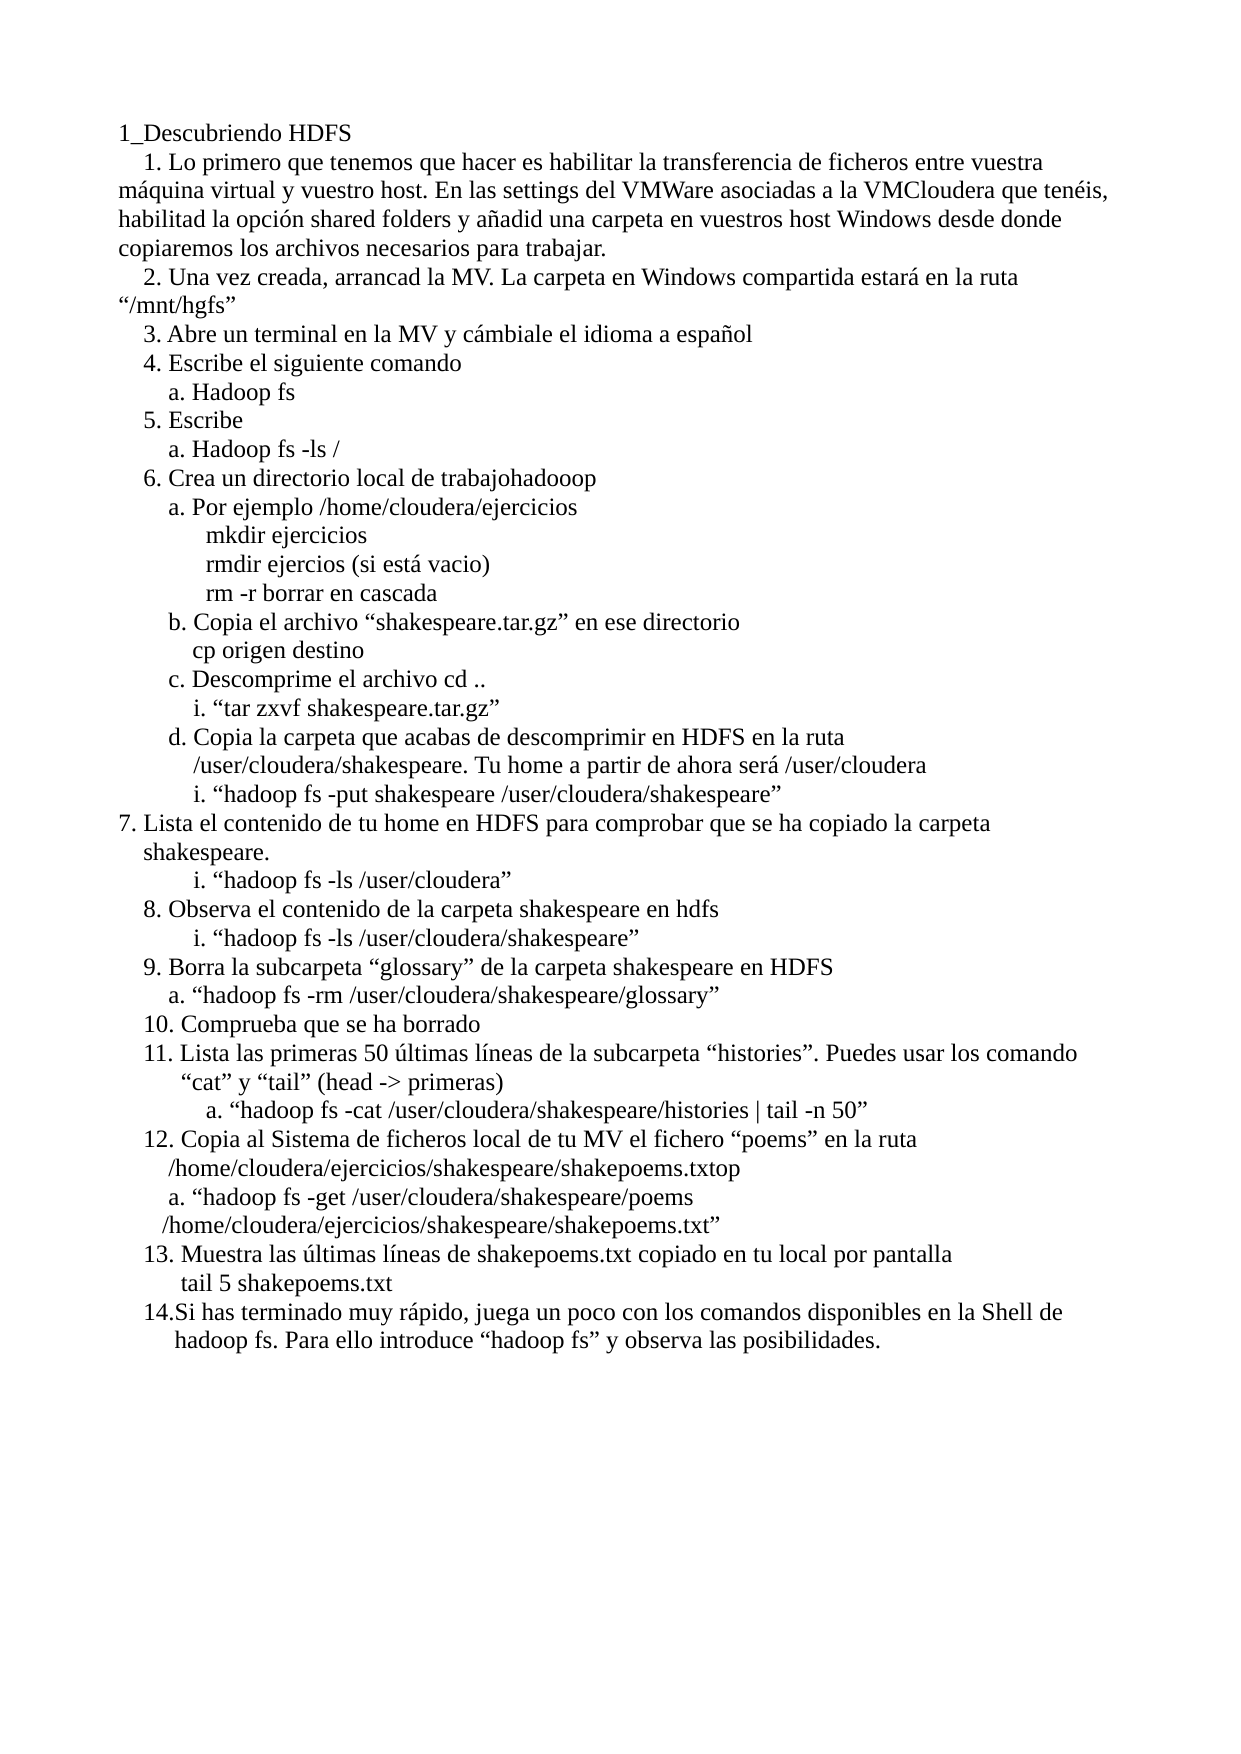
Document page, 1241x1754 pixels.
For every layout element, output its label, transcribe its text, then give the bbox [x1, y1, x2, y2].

text 5. Escribe [118, 406, 1122, 434]
text a. Hadoop fs -ls / [118, 434, 1122, 463]
text 14.Si has terminado muy rápido, juega un poco con los comandos disponibles en la Shell de [118, 1297, 1122, 1326]
text rm -r borrar en cascada [118, 578, 1122, 607]
text d. Copia la carpeta que acabas de descomprimir en HDFS en la ruta [118, 722, 1122, 751]
text 2. Una vez creada, arrancad la MV. La carpeta en Windows compartida estará en la ruta “/mnt/hgfs” [118, 262, 1122, 319]
text b. Copia el archivo “shakespeare.tar.gz” en ese directorio [118, 607, 1122, 636]
text a. “hadoop fs -rm /user/cloudera/shakespeare/glossary” [118, 981, 1122, 1009]
text /user/cloudera/shakespeare. Tu home a partir de ahora será /user/cloudera [118, 751, 1122, 779]
text 6. Crea un directorio local de trabajohadooop [118, 463, 1122, 492]
text 1. Lo primero que tenemos que hacer es habilitar la transferencia de ficheros entre vuestra máquina virtual y vuestro host. En las settings del VMWare asociadas a la VMCloudera que tenéis, habilitad la opción shared folders y añadid una carpeta en vuestros host Windows desde donde copiaremos los archivos necesarios para trabajar. [118, 147, 1122, 262]
text /home/cloudera/ejercicios/shakespeare/shakepoems.txtop [118, 1153, 1122, 1182]
text i. “hadoop fs -ls /user/cloudera” [118, 866, 1122, 894]
text hadoop fs. Para ello introduce “hadoop fs” y observa las posibilidades. [118, 1326, 1122, 1354]
text a. “hadoop fs -cat /user/cloudera/shakespeare/histories | tail -n 50” [118, 1096, 1122, 1124]
text 1_Descubriendo HDFS [118, 118, 1122, 147]
text 4. Escribe el siguiente comando [118, 348, 1122, 377]
text tail 5 shakepoems.txt [118, 1268, 1122, 1297]
text a. Hadoop fs [118, 377, 1122, 406]
text /home/cloudera/ejercicios/shakespeare/shakepoems.txt” [118, 1211, 1122, 1239]
text 7. Lista el contenido de tu home en HDFS para comprobar que se ha copiado la carpeta [118, 808, 1122, 837]
text shakespeare. [118, 837, 1122, 866]
text i. “tar zxvf shakespeare.tar.gz” [118, 693, 1122, 722]
text c. Descomprime el archivo cd .. [118, 664, 1122, 693]
text a. “hadoop fs -get /user/cloudera/shakespeare/poems [118, 1182, 1122, 1211]
text i. “hadoop fs -put shakespeare /user/cloudera/shakespeare” [118, 779, 1122, 808]
text cp origen destino [118, 636, 1122, 664]
text 3. Abre un terminal en la MV y cámbiale el idioma a español [118, 319, 1122, 348]
text 13. Muestra las últimas líneas de shakepoems.txt copiado en tu local por pantalla [118, 1239, 1122, 1268]
text i. “hadoop fs -ls /user/cloudera/shakespeare” [118, 923, 1122, 952]
text 8. Observa el contenido de la carpeta shakespeare en hdfs [118, 894, 1122, 923]
text 10. Comprueba que se ha borrado [118, 1009, 1122, 1038]
text 11. Lista las primeras 50 últimas líneas de la subcarpeta “histories”. Puedes usar los comando [118, 1038, 1122, 1067]
text rmdir ejercios (si está vacio) [118, 549, 1122, 578]
text “cat” y “tail” (head -> primeras) [118, 1067, 1122, 1096]
text 12. Copia al Sistema de ficheros local de tu MV el fichero “poems” en la ruta [118, 1124, 1122, 1153]
text 9. Borra la subcarpeta “glossary” de la carpeta shakespeare en HDFS [118, 952, 1122, 981]
text mkdir ejercicios [118, 521, 1122, 549]
text a. Por ejemplo /home/cloudera/ejercicios [118, 492, 1122, 521]
